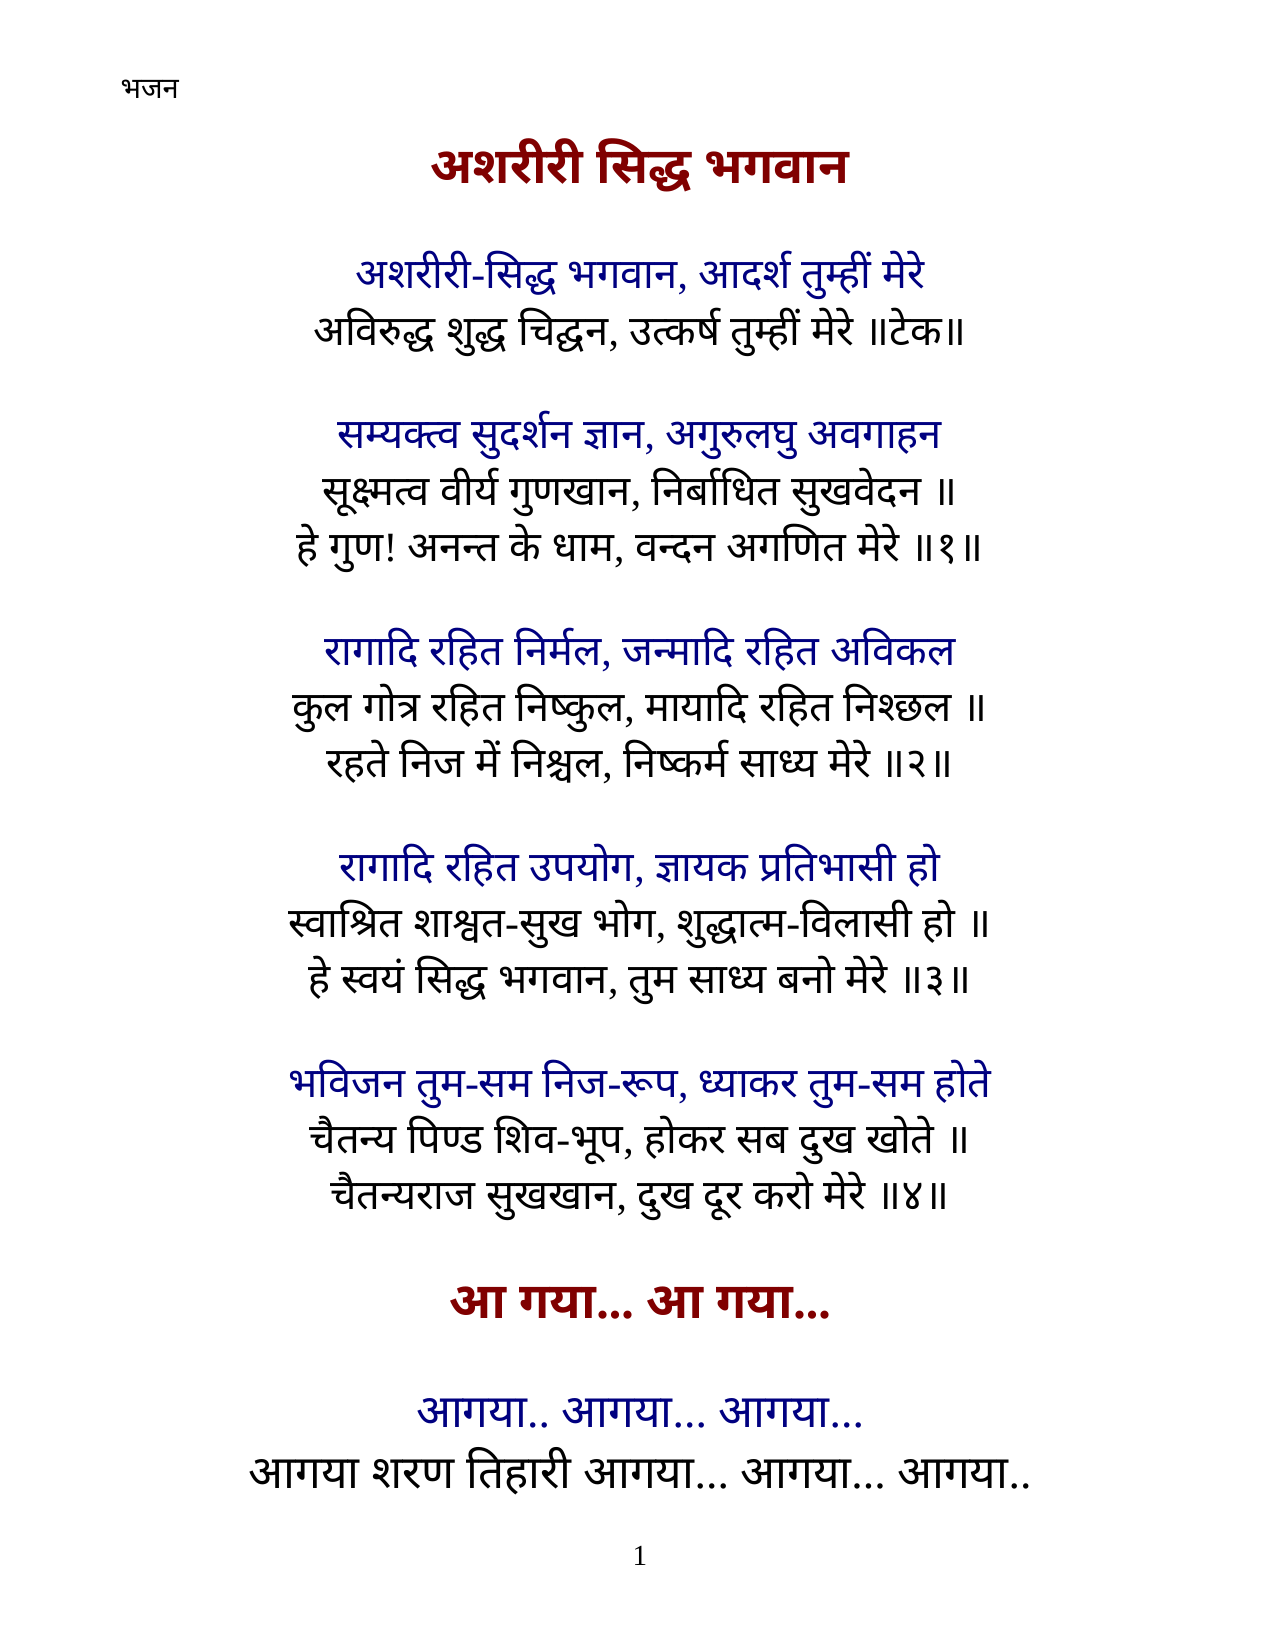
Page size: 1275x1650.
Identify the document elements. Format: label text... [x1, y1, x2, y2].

text भविजन तुम-सम निज-रूप, ध्याकर तुम-सम होते [83, 1058, 1196, 1114]
text अशरीरी-सिद्ध भगवान, आदर्श तुम्हीं मेरे [83, 250, 1196, 306]
text अविरुद्ध शुद्ध चिद्घन, उत्कर्ष तुम्हीं मेरे ॥टेक॥ [83, 306, 1196, 362]
text आ गया... आ गया... [83, 1272, 1196, 1339]
text स्वाश्रित शाश्वत-सुख भोग, शुद्धात्म-विलासी हो ॥ [83, 898, 1196, 954]
text रहते निज में निश्चल, निष्कर्म साध्य मेरे ॥२॥ [83, 738, 1196, 794]
text हे स्वयं सिद्ध भगवान, तुम साध्य बनो मेरे ॥३॥ [83, 954, 1196, 1010]
text सम्यक्त्व सुदर्शन ज्ञान, अगुरुलघु अवगाहन [83, 410, 1196, 466]
text आगया शरण तिहारी आगया... आगया... आगया.. [83, 1446, 1196, 1507]
text अशरीरी सिद्ध भगवान [83, 139, 1196, 204]
text चैतन्यराज सुखखान, दुख दूर करो मेरे ॥४॥ [83, 1170, 1196, 1226]
text चैतन्य पिण्ड शिव-भूप, होकर सब दुख खोते ॥ [83, 1114, 1196, 1170]
text कुल गोत्र रहित निष्कुल, मायादि रहित निश्छल ॥ [83, 682, 1196, 738]
text हे गुण! अनन्त के धाम, वन्दन अगणित मेरे ॥१॥ [83, 522, 1196, 578]
text आगया.. आगया... आगया... [83, 1384, 1196, 1446]
text रागादि रहित उपयोग, ज्ञायक प्रतिभासी हो [83, 842, 1196, 898]
text सूक्ष्मत्व वीर्य गुणखान, निर्बाधित सुखवेदन ॥ [83, 466, 1196, 522]
text रागादि रहित निर्मल, जन्मादि रहित अविकल [83, 626, 1196, 682]
